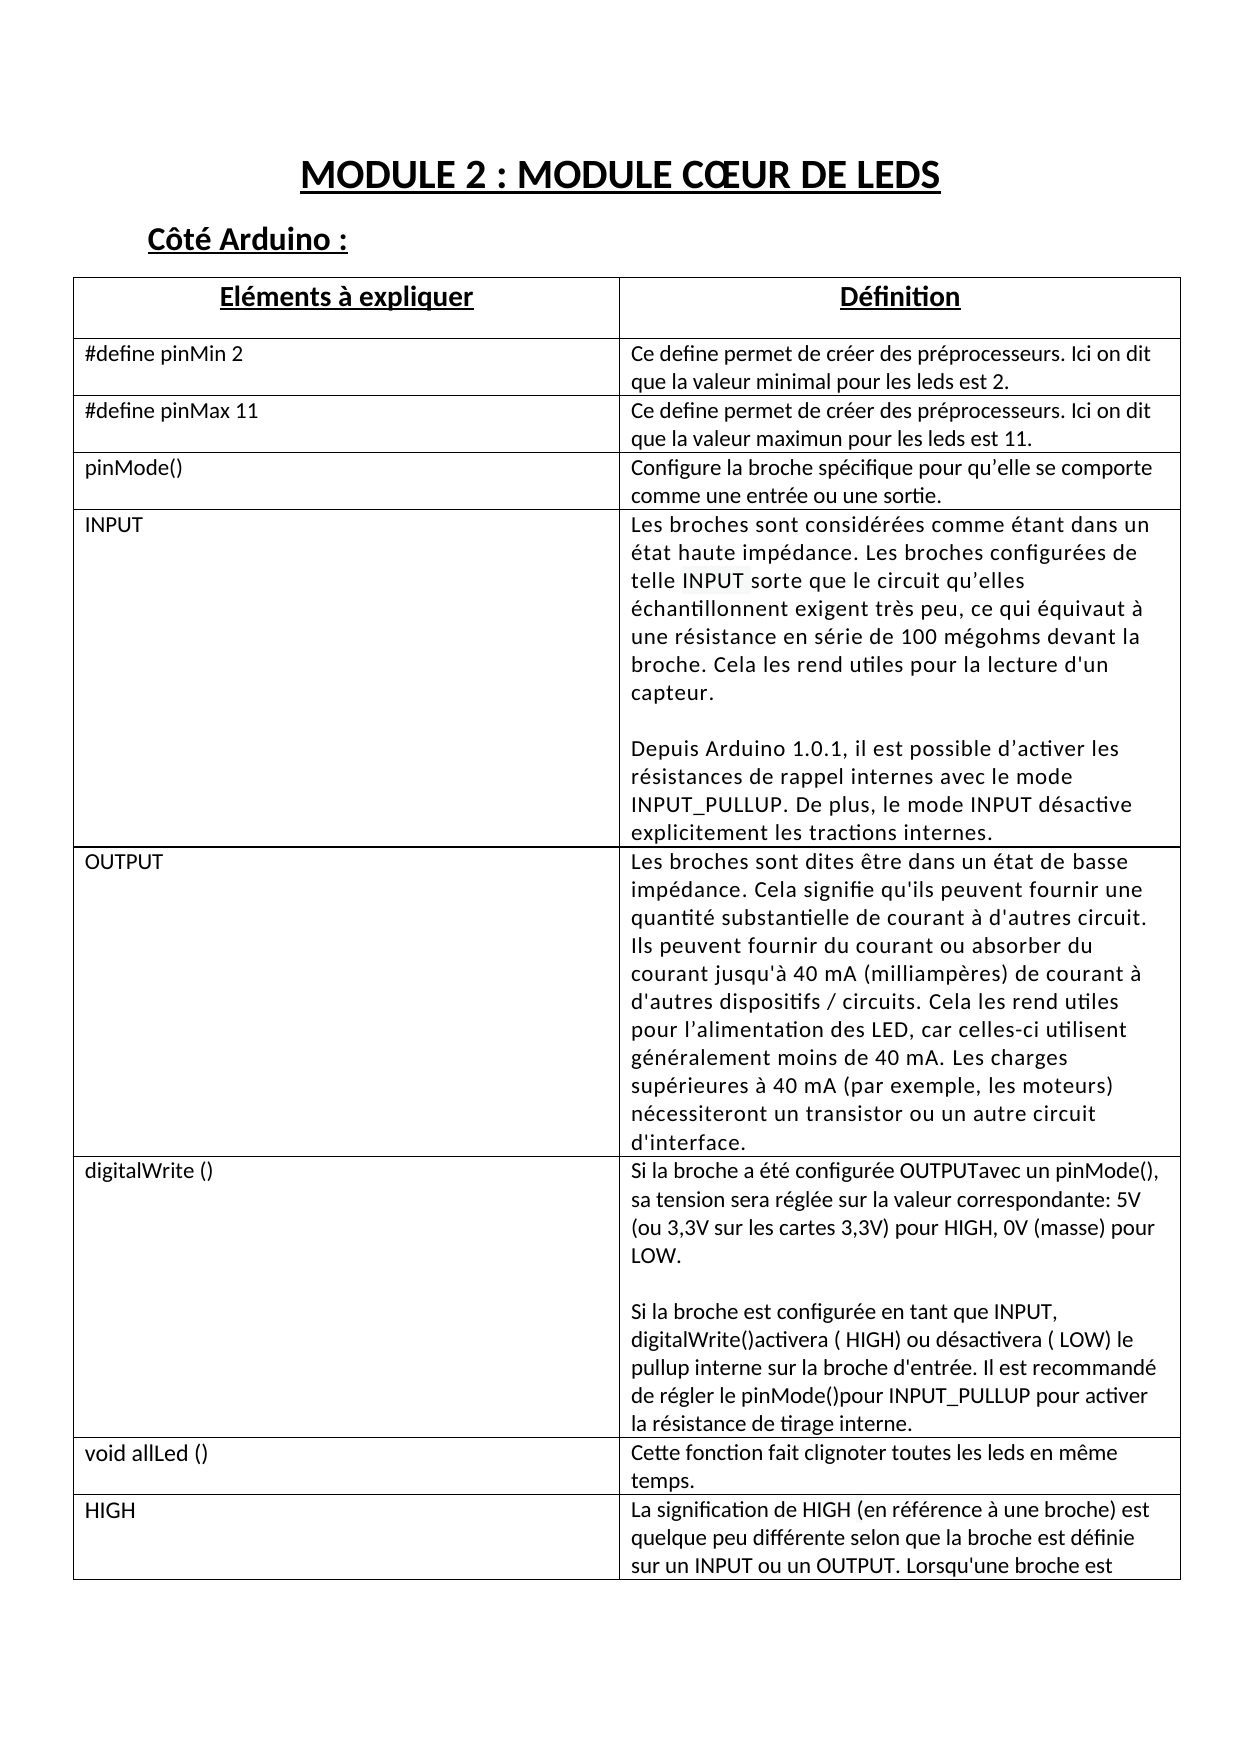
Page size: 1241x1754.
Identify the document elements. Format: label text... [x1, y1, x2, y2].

table_cell #define pinMin 2 [74, 339, 619, 395]
table_cell Configure la broche spécifique pour qu’elle se comporte comme une entrée ou une sortie. [620, 453, 1180, 509]
table_cell HIGH [74, 1495, 619, 1579]
table_cell OUTPUT [74, 848, 619, 1156]
text MODULE 2 : MODULE CŒUR DE LEDS [148, 148, 1093, 198]
table_cell void allLed () [74, 1438, 619, 1494]
table_cell INPUT [74, 510, 619, 846]
table_cell Cette fonction fait clignoter toutes les leds en même temps. [620, 1438, 1180, 1494]
table_cell Les broches sont considérées comme étant dans un état haute impédance. Les broches configurées de telle INPUT sorte que le circuit qu’elles échantillonnent exigent très peu, ce qui équivaut à une résistance en série de 100 mégohms devant la broche. Cela les rend utiles pour la lecture d'un capteur. Depuis Arduino 1.0.1, il est possible d’activer les résistances de rappel internes avec le mode INPUT_PULLUP. De plus, le mode INPUT désactive explicitement les tractions internes. [620, 510, 1180, 846]
table_cell Les broches sont dites être dans un état de basse impédance. Cela signifie qu'ils peuvent fournir une quantité substantielle de courant à d'autres circuit. Ils peuvent fournir du courant ou absorber du courant jusqu'à 40 mA (milliampères) de courant à d'autres dispositifs / circuits. Cela les rend utiles pour l’alimentation des LED, car celles-ci utilisent généralement moins de 40 mA. Les charges supérieures à 40 mA (par exemple, les moteurs) nécessiteront un transistor ou un autre circuit d'interface. [620, 848, 1180, 1156]
table_header Définition [620, 278, 1180, 338]
table_cell Ce define permet de créer des préprocesseurs. Ici on dit que la valeur maximun pour les leds est 11. [620, 396, 1180, 452]
table_header Eléments à expliquer [74, 278, 619, 338]
text Côté Arduino : [148, 218, 1093, 258]
table_cell pinMode() [74, 453, 619, 509]
table_cell digitalWrite () [74, 1157, 619, 1437]
table_cell Si la broche a été configurée OUTPUTavec un pinMode(), sa tension sera réglée sur la valeur correspondante: 5V (ou 3,3V sur les cartes 3,3V) pour HIGH, 0V (masse) pour LOW. Si la broche est configurée en tant que INPUT, digitalWrite()activera ( HIGH) ou désactivera ( LOW) le pullup interne sur la broche d'entrée. Il est recommandé de régler le pinMode()pour INPUT_PULLUP pour activer la résistance de tirage interne. [620, 1157, 1180, 1437]
table_cell #define pinMax 11 [74, 396, 619, 452]
table_cell Ce define permet de créer des préprocesseurs. Ici on dit que la valeur minimal pour les leds est 2. [620, 339, 1180, 395]
table_cell La signification de HIGH (en référence à une broche) est quelque peu différente selon que la broche est définie sur un INPUT ou un OUTPUT. Lorsqu'une broche est [620, 1495, 1180, 1579]
